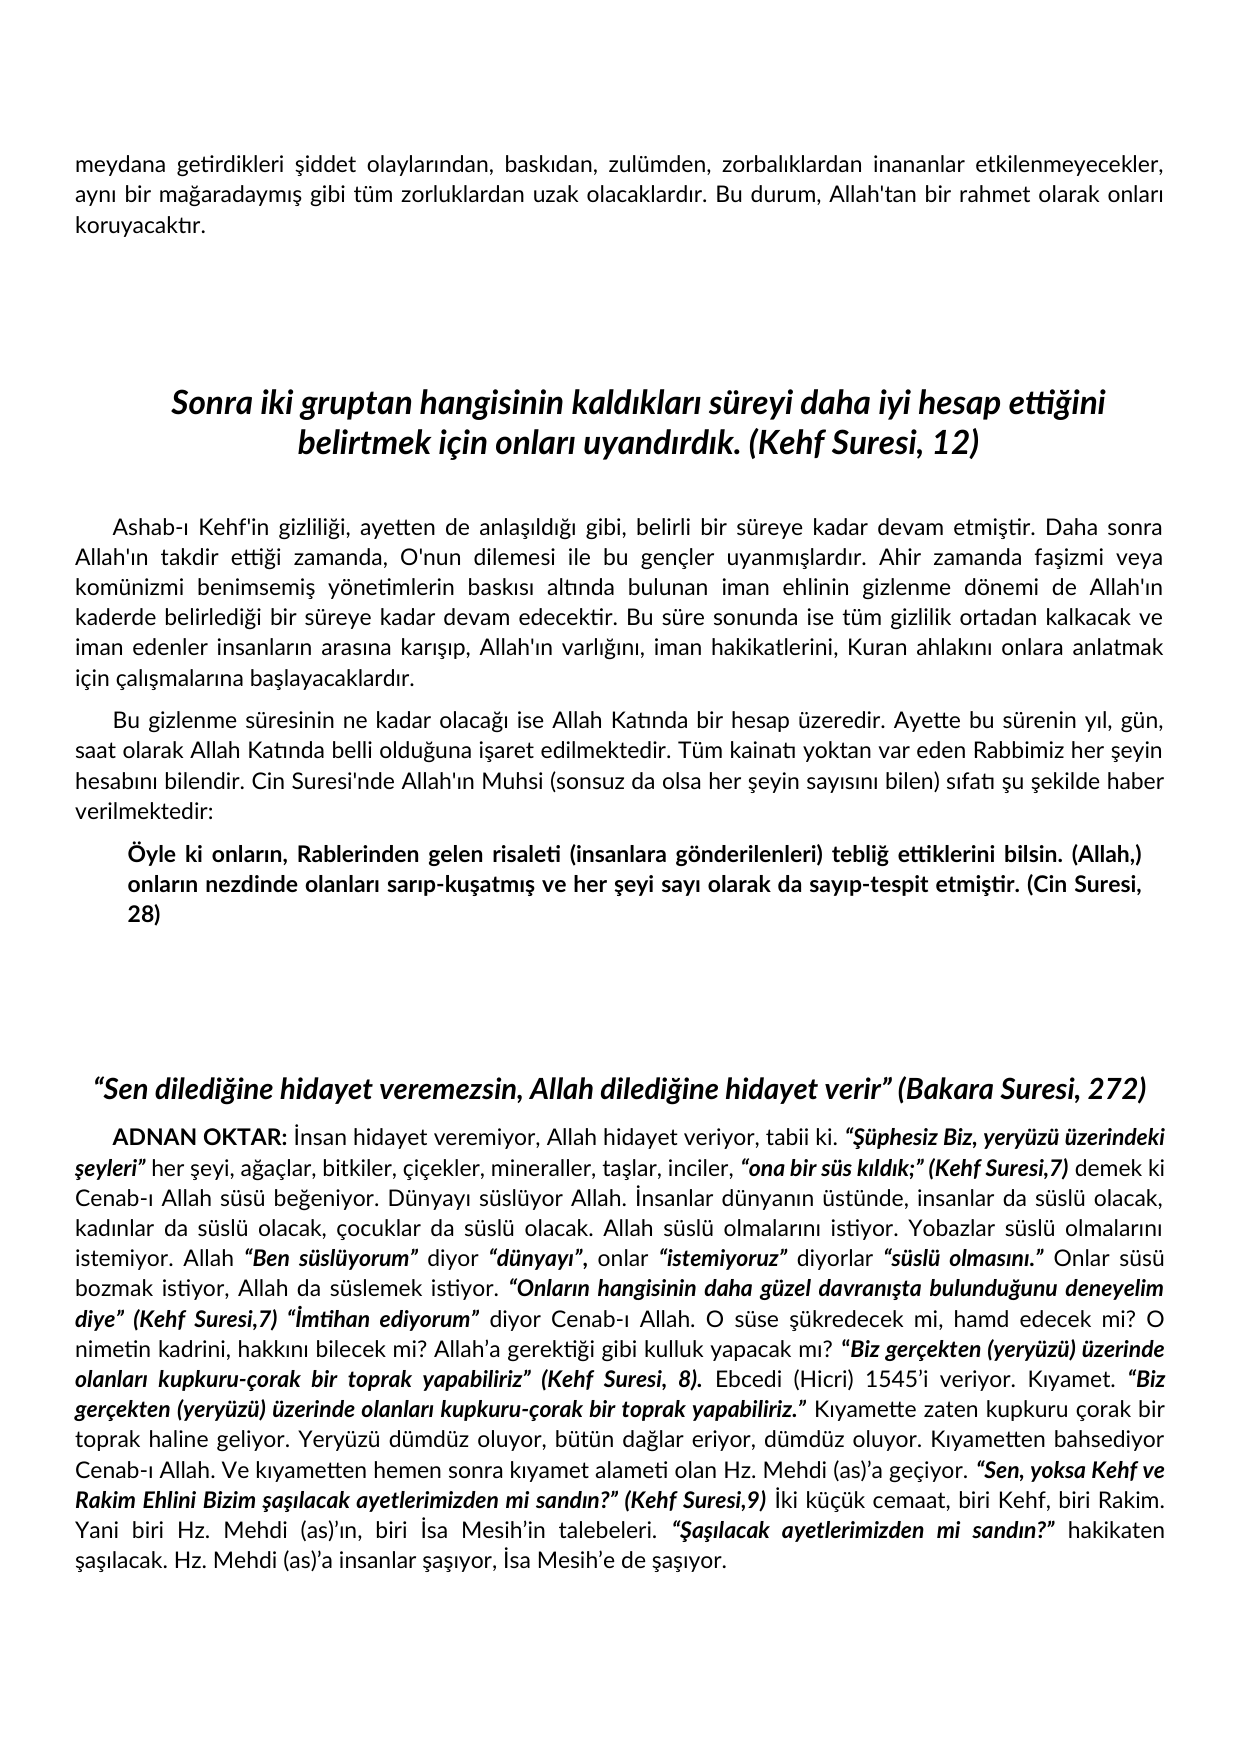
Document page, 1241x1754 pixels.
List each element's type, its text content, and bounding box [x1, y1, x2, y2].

text ADNAN OKTAR: İnsan hidayet veremiyor, Allah hidayet veriyor, tabii ki. “Şüphesiz Biz, yeryüzü üzerindeki şeyleri” her şeyi, ağaçlar, bitkiler, çiçekler, mineraller, taşlar, inciler, “ona bir süs kıldık;” (Kehf Suresi,7) demek ki Cenab-ı Allah süsü beğeniyor. Dünyayı süslüyor Allah. İnsanlar dünyanın üstünde, insanlar da süslü olacak, kadınlar da süslü olacak, çocuklar da süslü olacak. Allah süslü olmalarını istiyor. Yobazlar süslü olmalarını istemiyor. Allah “Ben süslüyorum” diyor “dünyayı”, onlar “istemiyoruz” diyorlar “süslü olmasını.” Onlar süsü bozmak istiyor, Allah da süslemek istiyor. “Onların hangisinin daha güzel davranışta bulunduğunu deneyelim diye” (Kehf Suresi,7) “İmtihan ediyorum” diyor Cenab-ı Allah. O süse şükredecek mi, hamd edecek mi? O nimetin kadrini, hakkını bilecek mi? Allah’a gerektiği gibi kulluk yapacak mı? “Biz gerçekten (yeryüzü) üzerinde olanları kupkuru-çorak bir toprak yapabiliriz” (Kehf Suresi, 8). Ebcedi (Hicri) 1545’i veriyor. Kıyamet. “Biz gerçekten (yeryüzü) üzerinde olanları kupkuru-çorak bir toprak yapabiliriz.” Kıyamette zaten kupkuru çorak bir toprak haline geliyor. Yeryüzü dümdüz oluyor, bütün dağlar eriyor, dümdüz oluyor. Kıyametten bahsediyor Cenab-ı Allah. Ve kıyametten hemen sonra kıyamet alameti olan Hz. Mehdi (as)’a geçiyor. “Sen, yoksa Kehf ve Rakim Ehlini Bizim şaşılacak ayetlerimizden mi sandın?” (Kehf Suresi,9) İki küçük cemaat, biri Kehf, biri Rakim. Yani biri Hz. Mehdi (as)’ın, biri İsa Mesih’in talebeleri. “Şaşılacak ayetlerimizden mi sandın?” hakikaten şaşılacak. Hz. Mehdi (as)’a insanlar şaşıyor, İsa Mesih’e de şaşıyor. [75, 1123, 1165, 1573]
text “Sen dilediğine hidayet veremezsin, Allah dilediğine hidayet verir” (Bakara Suresi, 272) [75, 1071, 1165, 1106]
text Ashab-ı Kehf'in gizliliği, ayetten de anlaşıldığı gibi, belirli bir süreye kadar devam etmiştir. Daha sonra Allah'ın takdir ettiği zamanda, O'nun dilemesi ile bu gençler uyanmışlardır. Ahir zamanda faşizmi veya komünizmi benimsemiş yönetimlerin baskısı altında bulunan iman ehlinin gizlenme dönemi de Allah'ın kaderde belirlediği bir süreye kadar devam edecektir. Bu süre sonunda ise tüm gizlilik ortadan kalkacak ve iman edenler insanların arasına karışıp, Allah'ın varlığını, iman hakikatlerini, Kuran ahlakını onlara anlatmak için çalışmalarına başlayacaklardır. [75, 512, 1165, 691]
text meydana getirdikleri şiddet olaylarından, baskıdan, zulümden, zorbalıklardan inananlar etkilenmeyecekler, aynı bir mağaradaymış gibi tüm zorluklardan uzak olacaklardır. Bu durum, Allah'tan bir rahmet olarak onları koruyacaktır. [75, 150, 1165, 238]
subtitle Sonra iki gruptan hangisinin kaldıkları süreyi daha iyi hesap ettiğini belirtmek için onları uyandırdık. (Kehf Suresi, 12) [112, 381, 1165, 461]
text Öyle ki onların, Rablerinden gelen risaleti (insanlara gönderilenleri) tebliğ ettiklerini bilsin. (Allah,) onların nezdinde olanları sarıp-kuşatmış ve her şeyi sayı olarak da sayıp-tespit etmiştir. (Cin Suresi, 28) [127, 839, 1143, 927]
text Bu gizlenme süresinin ne kadar olacağı ise Allah Katında bir hesap üzeredir. Ayette bu sürenin yıl, gün, saat olarak Allah Katında belli olduğuna işaret edilmektedir. Tüm kainatı yoktan var eden Rabbimiz her şeyin hesabını bilendir. Cin Suresi'nde Allah'ın Muhsi (sonsuz da olsa her şeyin sayısını bilen) sıfatı şu şekilde haber verilmektedir: [75, 706, 1165, 824]
